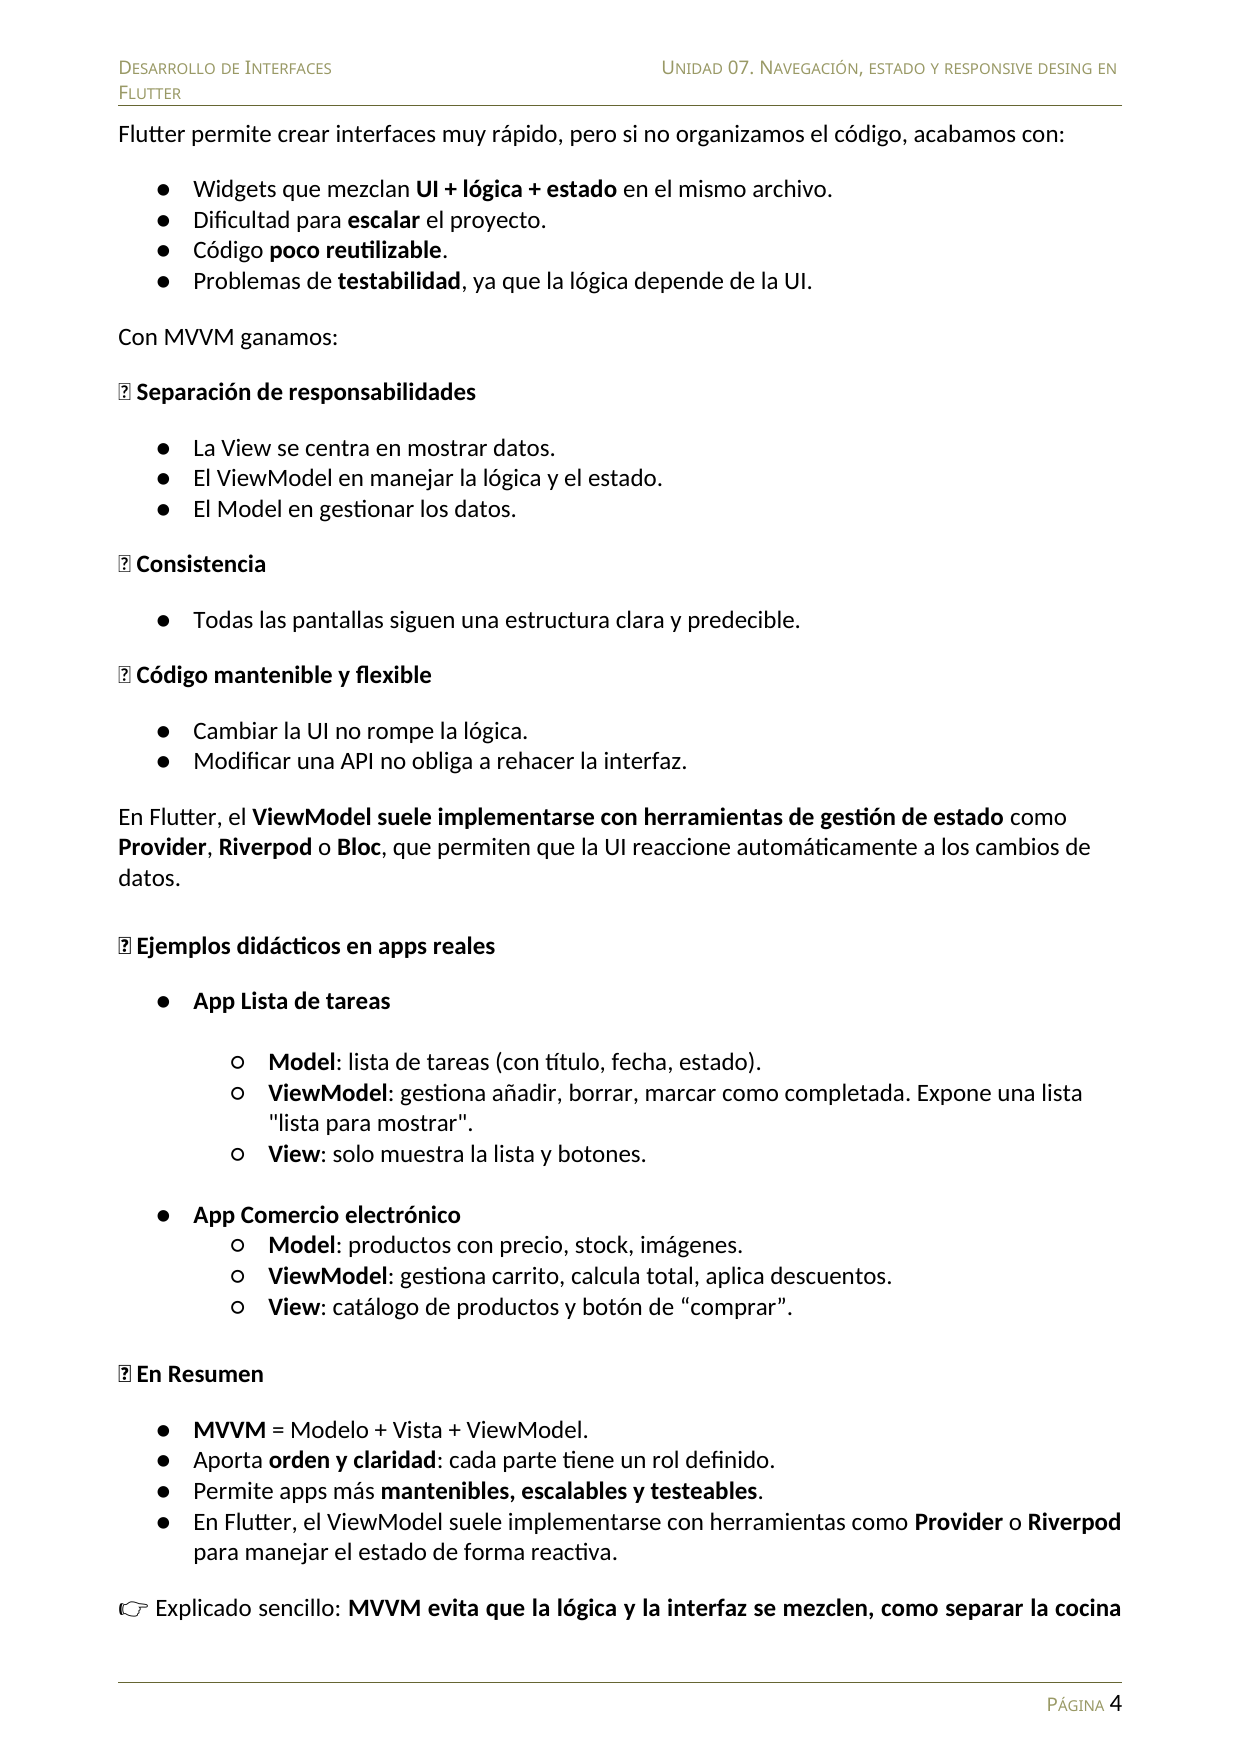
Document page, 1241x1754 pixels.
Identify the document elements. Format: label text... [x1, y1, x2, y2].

text 👉 Explicado sencillo: MVVM evita que la lógica y la interfaz se mezclen, como separar la cocina [118, 1592, 1122, 1622]
list Permite apps más mantenibles, escalables y testeables. [156, 1475, 1122, 1506]
list App Comercio electrónico [156, 1199, 1122, 1229]
list Cambiar la UI no rompe la lógica. [156, 715, 1122, 745]
text ✅ Separación de responsabilidades [118, 376, 1122, 407]
list En Flutter, el ViewModel suele implementarse con herramientas como Provider o Riverpod para manejar el estado de forma reactiva. [156, 1506, 1122, 1567]
text ✅ En Resumen [118, 1359, 1122, 1389]
list App Lista de tareas [156, 985, 1122, 1046]
list Model: lista de tareas (con título, fecha, estado). [231, 1046, 1122, 1077]
text ✅ Código mantenible y flexible [118, 659, 1122, 690]
text Flutter permite crear interfaces muy rápido, pero si no organizamos el código, acabamos con: [118, 118, 1122, 148]
list Dificultad para escalar el proyecto. [156, 204, 1122, 234]
list Aporta orden y claridad: cada parte tiene un rol definido. [156, 1445, 1122, 1475]
list Problemas de testabilidad, ya que la lógica depende de la UI. [156, 265, 1122, 296]
text 🎯 Ejemplos didácticos en apps reales [118, 930, 1122, 960]
list Código poco reutilizable. [156, 234, 1122, 265]
list El Model en gestionar los datos. [156, 493, 1122, 523]
list MVVM = Modelo + Vista + ViewModel. [156, 1414, 1122, 1445]
text ✅ Consistencia [118, 548, 1122, 579]
list Widgets que mezclan UI + lógica + estado en el mismo archivo. [156, 173, 1122, 204]
list Modificar una API no obliga a rehacer la interfaz. [156, 745, 1122, 776]
list View: solo muestra la lista y botones. [231, 1138, 1122, 1199]
list El ViewModel en manejar la lógica y el estado. [156, 462, 1122, 493]
list ViewModel: gestiona añadir, borrar, marcar como completada. Expone una lista "lista para mostrar". [231, 1077, 1122, 1138]
list La View se centra en mostrar datos. [156, 432, 1122, 462]
list ViewModel: gestiona carrito, calcula total, aplica descuentos. [231, 1260, 1122, 1291]
list Model: productos con precio, stock, imágenes. [231, 1229, 1122, 1260]
list View: catálogo de productos y botón de “comprar”. [231, 1291, 1122, 1321]
text Con MVVM ganamos: [118, 321, 1122, 351]
list Todas las pantallas siguen una estructura clara y predecible. [156, 604, 1122, 634]
text En Flutter, el ViewModel suele implementarse con herramientas de gestión de estado como Provider, Riverpod o Bloc, que permiten que la UI reaccione automáticamente a los cambios de datos. [118, 801, 1122, 892]
